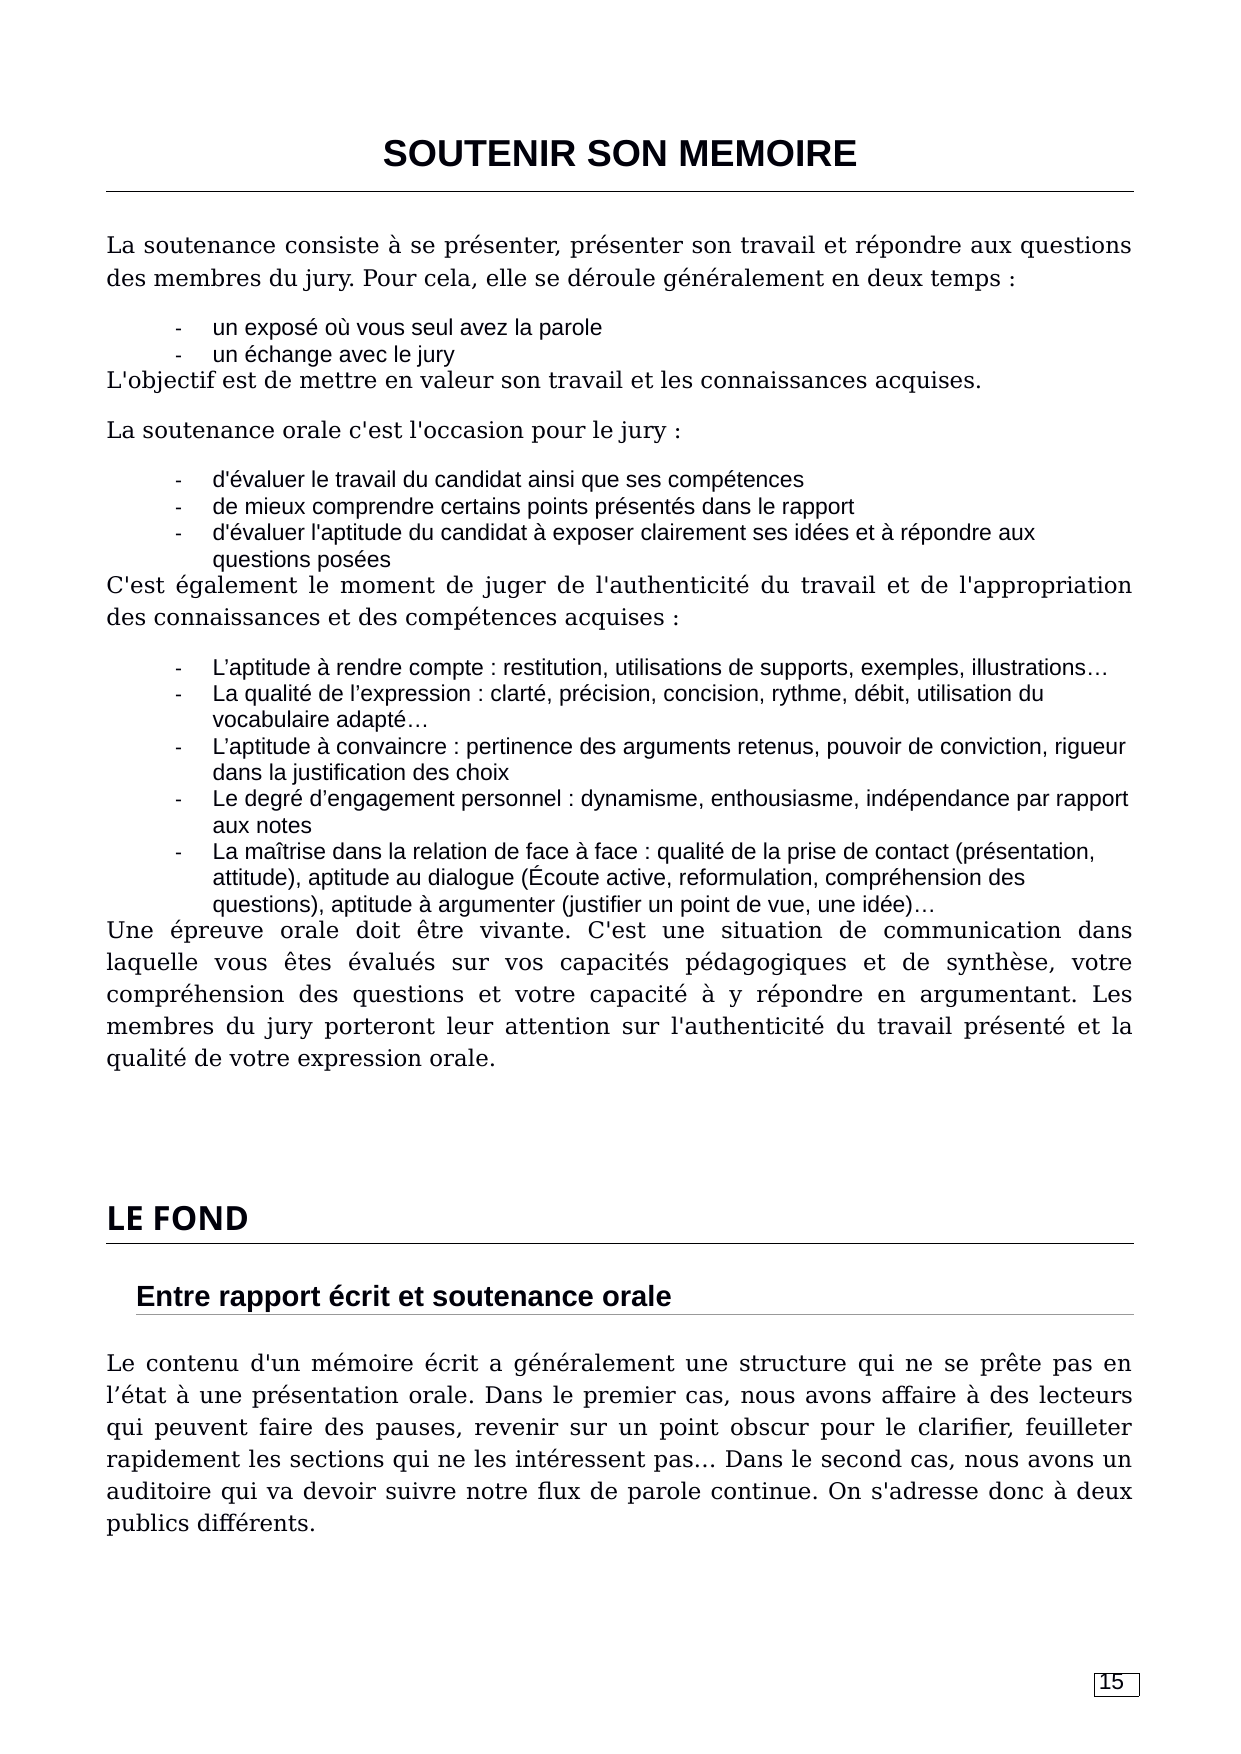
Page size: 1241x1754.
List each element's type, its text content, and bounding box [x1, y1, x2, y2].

list un exposé où vous seul avez la parole [175, 314, 1134, 341]
list La maîtrise dans la relation de face à face : qualité de la prise de contact (présentation, attitude), aptitude au dialogue (Écoute active, reformulation, compréhension des questions), aptitude à argumenter (justifier un point de vue, une idée)… [175, 838, 1134, 917]
list L’aptitude à rendre compte : restitution, utilisations de supports, exemples, illustrations… [175, 653, 1134, 680]
list un échange avec le jury [175, 341, 1134, 367]
text L'objectif est de mettre en valeur son travail et les connaissances acquises. [106, 367, 1134, 394]
subtitle LE FOND [106, 1195, 1134, 1243]
list de mieux comprendre certains points présentés dans le rapport [175, 493, 1134, 519]
text La soutenance consiste à se présenter, présenter son travail et répondre aux questions des membres du jury. Pour cela, elle se déroule généralement en deux temps : [106, 233, 1134, 291]
subtitle Entre rapport écrit et soutenance orale [136, 1278, 1134, 1314]
text C'est également le moment de juger de l'authenticité du travail et de l'appropriation des connaissances et des compétences acquises : [106, 572, 1134, 631]
list Le degré d’engagement personnel : dynamisme, enthousiasme, indépendance par rapport aux notes [175, 785, 1134, 838]
list d'évaluer le travail du candidat ainsi que ses compétences [175, 466, 1134, 493]
title SOUTENIR SON MEMOIRE [106, 131, 1134, 191]
text Le contenu d'un mémoire écrit a généralement une structure qui ne se prête pas en l’état à une présentation orale. Dans le premier cas, nous avons affaire à des lecteurs qui peuvent faire des pauses, revenir sur un point obscur pour le clarifier, feuilleter rapidement les sections qui ne les intéressent pas… Dans le second cas, nous avons un auditoire qui va devoir suivre notre flux de parole continue. On s'adresse donc à deux publics différents. [106, 1350, 1134, 1537]
text La soutenance orale c'est l'occasion pour le jury : [106, 417, 1134, 443]
text Une épreuve orale doit être vivante. C'est une situation de communication dans laquelle vous êtes évalués sur vos capacités pédagogiques et de synthèse, votre compréhension des questions et votre capacité à y répondre en argumentant. Les membres du jury porteront leur attention sur l'authenticité du travail présenté et la qualité de votre expression orale. [106, 917, 1134, 1072]
list d'évaluer l'aptitude du candidat à exposer clairement ses idées et à répondre aux questions posées [175, 519, 1134, 572]
picture [1, 1688, 1239, 1720]
list L’aptitude à convaincre : pertinence des arguments retenus, pouvoir de conviction, rigueur dans la justification des choix [175, 733, 1134, 785]
list La qualité de l’expression : clarté, précision, concision, rythme, débit, utilisation du vocabulaire adapté… [175, 680, 1134, 733]
